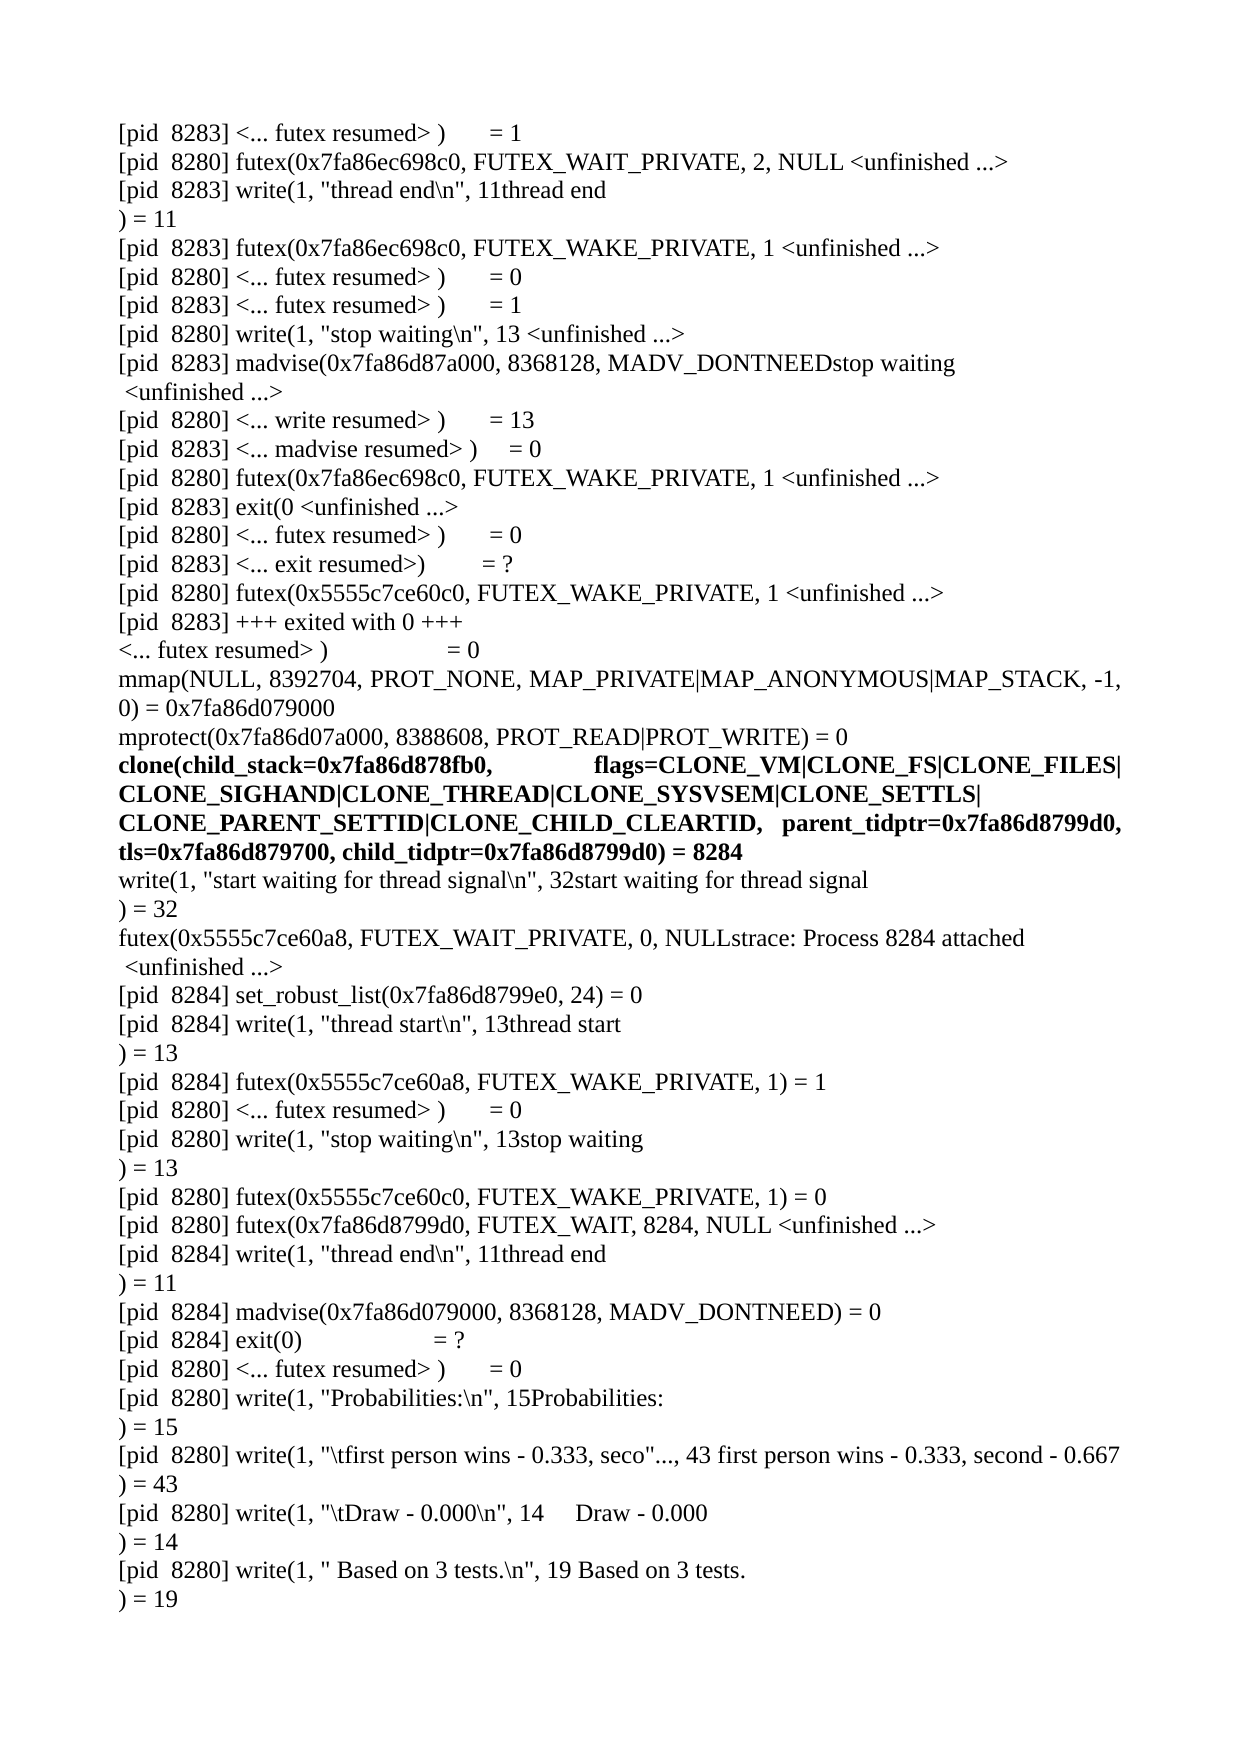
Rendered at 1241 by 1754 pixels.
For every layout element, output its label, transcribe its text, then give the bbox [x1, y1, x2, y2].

text [pid 8280] write(1, "Probabilities:\n", 15Probabilities: [118, 1383, 1122, 1412]
text [pid 8280] <... futex resumed> ) = 0 [118, 262, 1122, 291]
text [pid 8280] write(1, "stop waiting\n", 13stop waiting [118, 1124, 1122, 1153]
text ) = 43 [118, 1469, 1122, 1498]
text futex(0x5555c7ce60a8, FUTEX_WAIT_PRIVATE, 0, NULLstrace: Process 8284 attached [118, 923, 1122, 952]
text [pid 8280] <... write resumed> ) = 13 [118, 406, 1122, 434]
text [pid 8280] <... futex resumed> ) = 0 [118, 1354, 1122, 1383]
text [pid 8283] <... futex resumed> ) = 1 [118, 118, 1122, 147]
text [pid 8283] exit(0 <unfinished ...> [118, 492, 1122, 521]
text <unfinished ...> [118, 377, 1122, 406]
text [pid 8280] futex(0x5555c7ce60c0, FUTEX_WAKE_PRIVATE, 1 <unfinished ...> [118, 578, 1122, 607]
text [pid 8280] <... futex resumed> ) = 0 [118, 521, 1122, 549]
text clone(child_stack=0x7fa86d878fb0, flags=CLONE_VM|CLONE_FS|CLONE_FILES|CLONE_SIGHAND|CLONE_THREAD|CLONE_SYSVSEM|CLONE_SETTLS|CLONE_PARENT_SETTID|CLONE_CHILD_CLEARTID, parent_tidptr=0x7fa86d8799d0, tls=0x7fa86d879700, child_tidptr=0x7fa86d8799d0) = 8284 [118, 751, 1122, 866]
text [pid 8280] futex(0x5555c7ce60c0, FUTEX_WAKE_PRIVATE, 1) = 0 [118, 1182, 1122, 1211]
text ) = 11 [118, 1268, 1122, 1297]
text [pid 8284] exit(0) = ? [118, 1326, 1122, 1354]
text [pid 8283] +++ exited with 0 +++ [118, 607, 1122, 636]
text [pid 8284] write(1, "thread start\n", 13thread start [118, 1009, 1122, 1038]
text [pid 8284] madvise(0x7fa86d079000, 8368128, MADV_DONTNEED) = 0 [118, 1297, 1122, 1326]
text ) = 15 [118, 1412, 1122, 1441]
text [pid 8280] futex(0x7fa86ec698c0, FUTEX_WAIT_PRIVATE, 2, NULL <unfinished ...> [118, 147, 1122, 176]
text [pid 8283] write(1, "thread end\n", 11thread end [118, 176, 1122, 204]
text ) = 13 [118, 1153, 1122, 1182]
text <... futex resumed> ) = 0 [118, 636, 1122, 664]
text [pid 8283] <... madvise resumed> ) = 0 [118, 434, 1122, 463]
text ) = 13 [118, 1038, 1122, 1067]
text [pid 8284] futex(0x5555c7ce60a8, FUTEX_WAKE_PRIVATE, 1) = 1 [118, 1067, 1122, 1096]
text ) = 14 [118, 1527, 1122, 1556]
text [pid 8283] <... exit resumed>) = ? [118, 549, 1122, 578]
text ) = 32 [118, 894, 1122, 923]
text ) = 19 [118, 1584, 1122, 1613]
text [pid 8280] <... futex resumed> ) = 0 [118, 1096, 1122, 1124]
text [pid 8280] futex(0x7fa86d8799d0, FUTEX_WAIT, 8284, NULL <unfinished ...> [118, 1211, 1122, 1239]
text <unfinished ...> [118, 952, 1122, 981]
text [pid 8283] madvise(0x7fa86d87a000, 8368128, MADV_DONTNEEDstop waiting [118, 348, 1122, 377]
text [pid 8284] set_robust_list(0x7fa86d8799e0, 24) = 0 [118, 981, 1122, 1009]
text [pid 8284] write(1, "thread end\n", 11thread end [118, 1239, 1122, 1268]
text [pid 8283] futex(0x7fa86ec698c0, FUTEX_WAKE_PRIVATE, 1 <unfinished ...> [118, 233, 1122, 262]
text [pid 8280] write(1, "\tDraw - 0.000\n", 14 Draw - 0.000 [118, 1498, 1122, 1527]
text [pid 8280] futex(0x7fa86ec698c0, FUTEX_WAKE_PRIVATE, 1 <unfinished ...> [118, 463, 1122, 492]
text [pid 8280] write(1, " Based on 3 tests.\n", 19 Based on 3 tests. [118, 1556, 1122, 1584]
text mprotect(0x7fa86d07a000, 8388608, PROT_READ|PROT_WRITE) = 0 [118, 722, 1122, 751]
text mmap(NULL, 8392704, PROT_NONE, MAP_PRIVATE|MAP_ANONYMOUS|MAP_STACK, -1, 0) = 0x7fa86d079000 [118, 664, 1122, 722]
text [pid 8280] write(1, "\tfirst person wins - 0.333, seco"..., 43 first person wins - 0.333, second - 0.667 [118, 1441, 1122, 1469]
text [pid 8280] write(1, "stop waiting\n", 13 <unfinished ...> [118, 319, 1122, 348]
text ) = 11 [118, 204, 1122, 233]
text write(1, "start waiting for thread signal\n", 32start waiting for thread signal [118, 866, 1122, 894]
text [pid 8283] <... futex resumed> ) = 1 [118, 291, 1122, 319]
